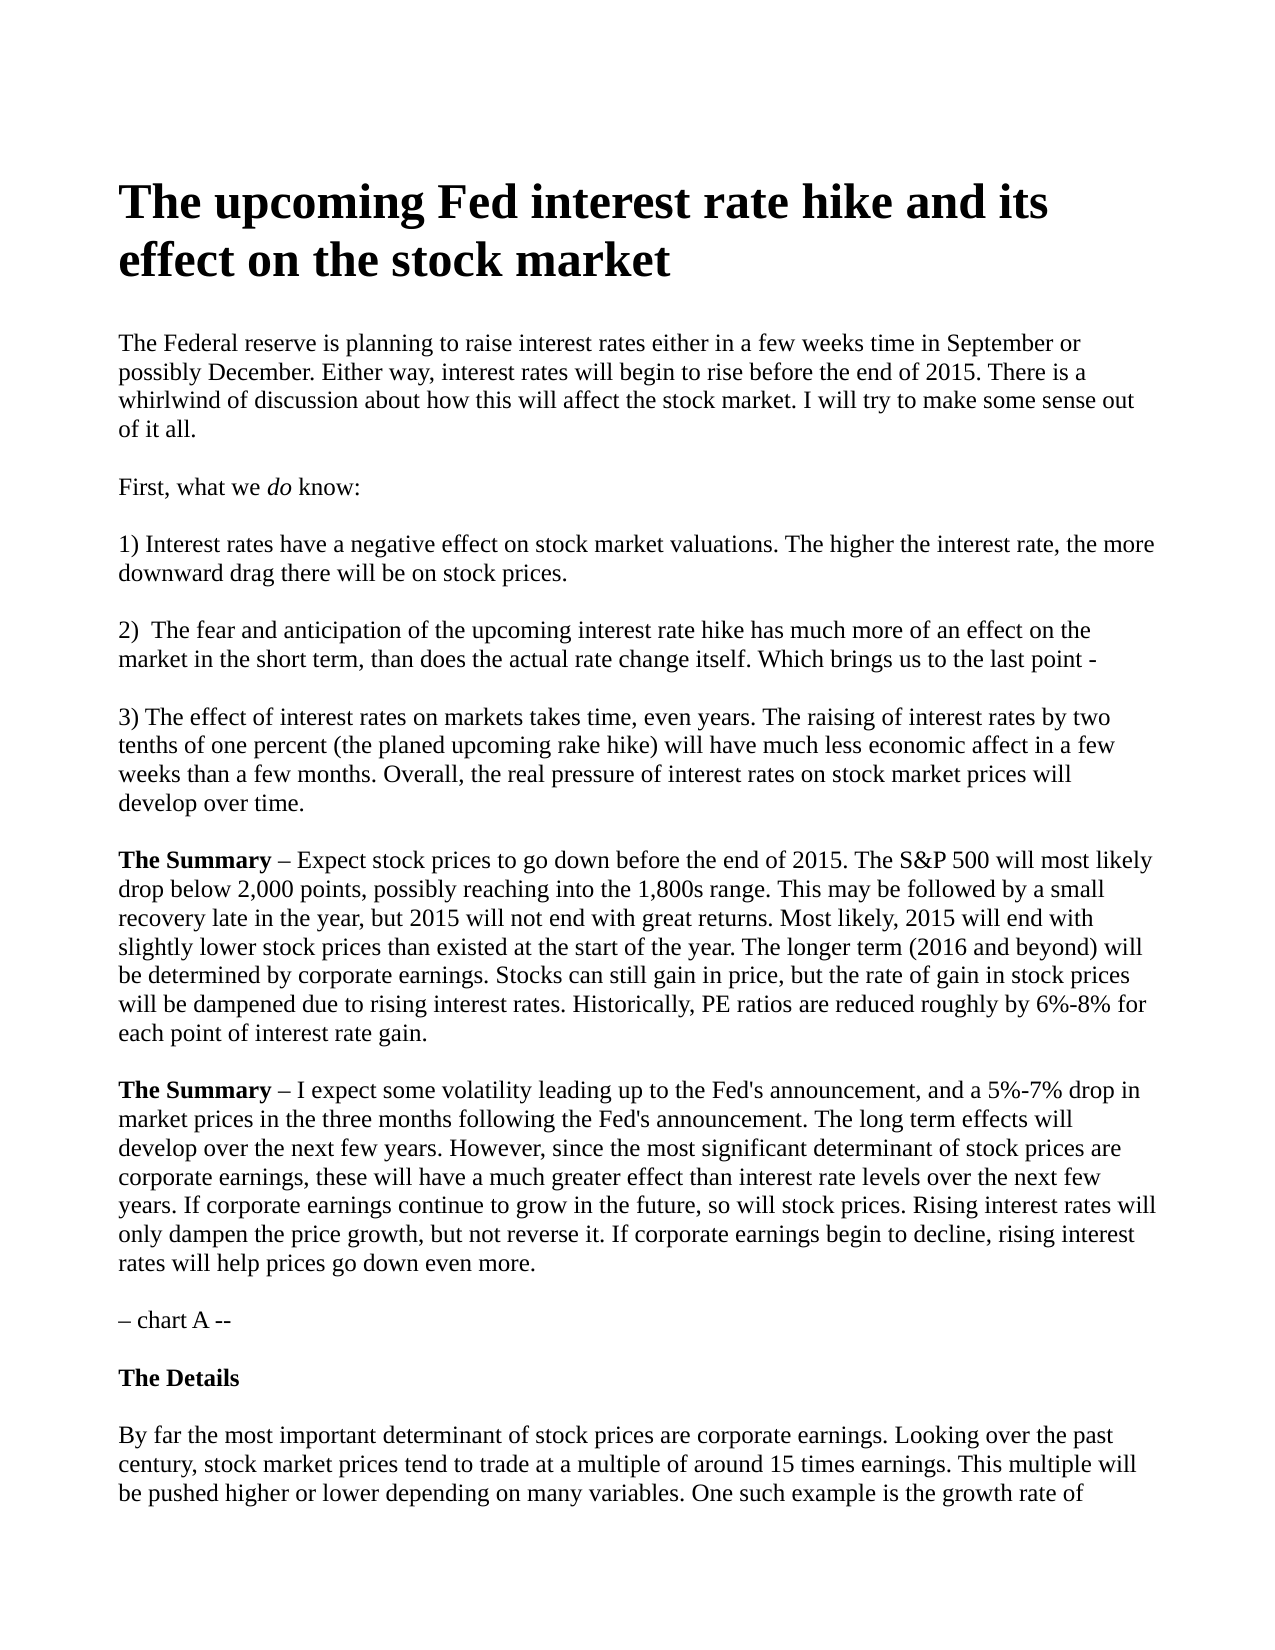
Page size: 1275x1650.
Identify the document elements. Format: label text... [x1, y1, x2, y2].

text By far the most important determinant of stock prices are corporate earnings. Looking over the past century, stock market prices tend to trade at a multiple of around 15 times earnings. This multiple will be pushed higher or lower depending on many variables. One such example is the growth rate of [118, 1421, 1157, 1507]
text The Summary – Expect stock prices to go down before the end of 2015. The S&P 500 will most likely drop below 2,000 points, possibly reaching into the 1,800s range. This may be followed by a small recovery late in the year, but 2015 will not end with great returns. Most likely, 2015 will end with slightly lower stock prices than existed at the start of the year. The longer term (2016 and beyond) will be determined by corporate earnings. Stocks can still gain in price, but the rate of gain in stock prices will be dampened due to rising interest rates. Historically, PE ratios are reduced roughly by 6%-8% for each point of interest rate gain. [118, 846, 1157, 1047]
text The Summary – I expect some volatility leading up to the Fed's announcement, and a 5%-7% drop in market prices in the three months following the Fed's announcement. The long term effects will develop over the next few years. However, since the most significant determinant of stock prices are corporate earnings, these will have a much greater effect than interest rate levels over the next few years. If corporate earnings continue to grow in the future, so will stock prices. Rising interest rates will only dampen the price growth, but not reverse it. If corporate earnings begin to decline, rising interest rates will help prices go down even more. [118, 1076, 1157, 1277]
text 3) The effect of interest rates on markets takes time, even years. The raising of interest rates by two tenths of one percent (the planed upcoming rake hike) will have much less economic affect in a few weeks than a few months. Overall, the real pressure of interest rates on stock market prices will develop over time. [118, 702, 1157, 817]
text 1) Interest rates have a negative effect on stock market valuations. The higher the interest rate, the more downward drag there will be on stock prices. [118, 529, 1157, 587]
text – chart A -- [118, 1306, 1157, 1334]
text First, what we do know: [118, 472, 1157, 501]
text 2) The fear and anticipation of the upcoming interest rate hike has much more of an effect on the market in the short term, than does the actual rate change itself. Which brings us to the last point - [118, 616, 1157, 673]
text The Details [118, 1363, 1157, 1392]
subtitle The upcoming Fed interest rate hike and its effect on the stock market [118, 172, 1157, 287]
text The Federal reserve is planning to raise interest rates either in a few weeks time in September or possibly December. Either way, interest rates will begin to rise before the end of 2015. There is a whirlwind of discussion about how this will affect the stock market. I will try to make some sense out of it all. [118, 328, 1157, 443]
